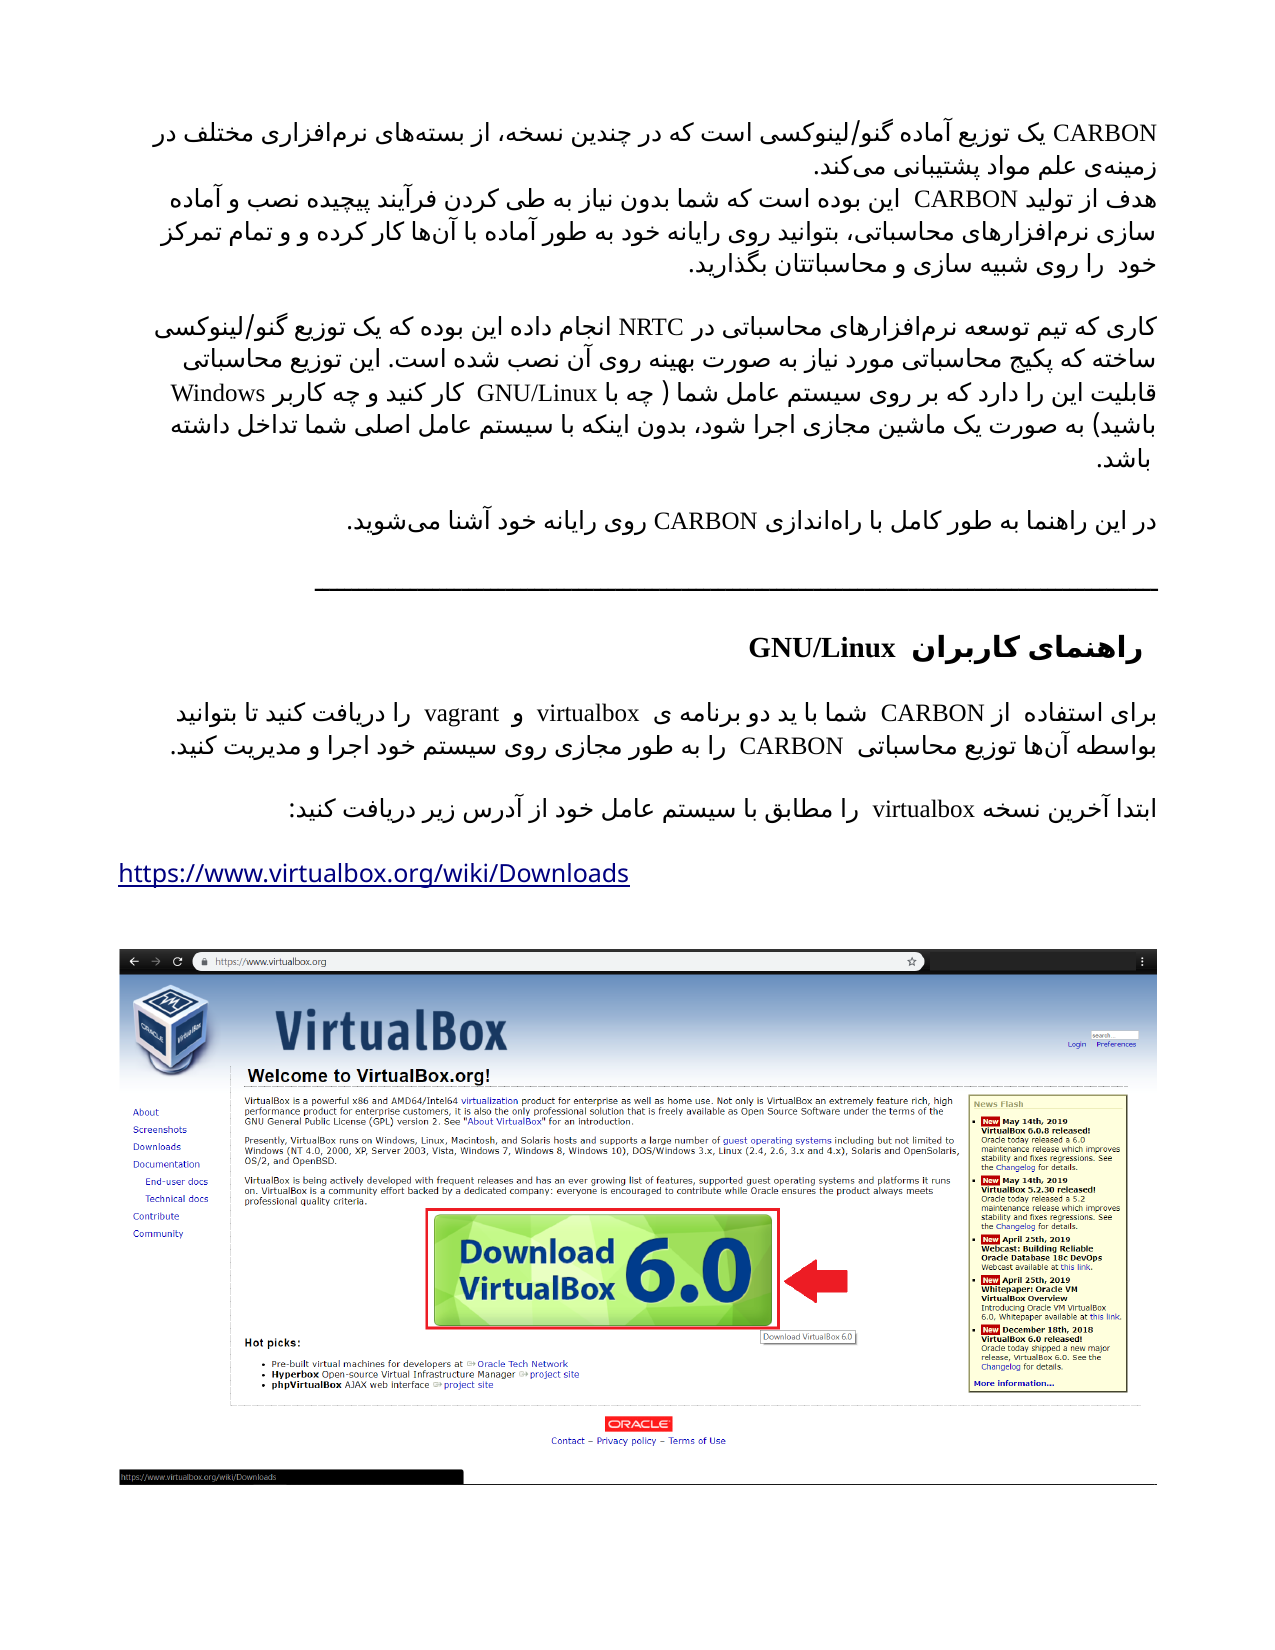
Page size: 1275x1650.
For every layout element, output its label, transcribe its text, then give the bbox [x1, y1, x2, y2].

text ‫ابتدا آخرین نسخه virtualbox را مطابق با سیستم عامل خود از آدرس زیر دریافت کنید: [118, 794, 1157, 827]
picture [118, 949, 1157, 1485]
text ‫ راهنمای کاربران GNU/Linux [118, 630, 1157, 669]
text ‫برای استفاده از CARBON شما با ید دو برنامه ی virtualbox و vagrant را دریافت کنید تا بتوانید بواسطه آن‌ها توزیع محاسباتی CARBON را به طور مجازی روی سیستم خود اجرا و مدیریت کنید. [118, 698, 1157, 765]
text ‫CARBON یک توزیع آماده گنو/لینوکسی است که در چندین نسخه، از بسته‌های نرم‌افزاری مختلف در زمینه‌ی علم مواد پشتیبانی می‌کند. [118, 118, 1157, 184]
text ‫کاری که تیم توسعه نرم‌افزارهای محاسباتی در NRTC انجام داده این بوده که یک توزیع گنو/لینوکسی ساخته که پکیج محاسباتی مورد نیاز به صورت بهینه روی آن نصب شده است. این توزیع محاسباتی قابلیت این را دارد که بر روی سیستم عامل شما ( چه با GNU/Linux کار کنید و چه کاربر Windows باشید) به صورت یک ماشین مجازی اجرا شود،‌ بدون اینکه با سیستم عامل اصلی شما تداخل داشته باشد. [118, 312, 1157, 478]
text ‫هدف از تولید CARBON این بوده است که شما بدون نیاز به طی کردن فرآیند پیچیده نصب و آماده سازی نرم‌افزارهای محاسباتی، بتوانید روی رایانه خود به طور آماده با آن‌ها کار کرده و و تمام تمرکز خود را روی شبیه سازی و محاسباتتان بگذارید. [118, 184, 1157, 283]
text https://www.virtualbox.org/wiki/Downloads [118, 856, 1157, 890]
text ـــــــــــــــــــــــــــــــــــــــــــــــــــــــــــــــــــــــــــــــــــــــــــــــــــــــــــــــــــ [118, 569, 1157, 601]
text ‫در این راهنما به طور کامل با راه‌اندازی CARBON روی رایانه خود آشنا می‌شوید.‬ [118, 506, 1157, 540]
